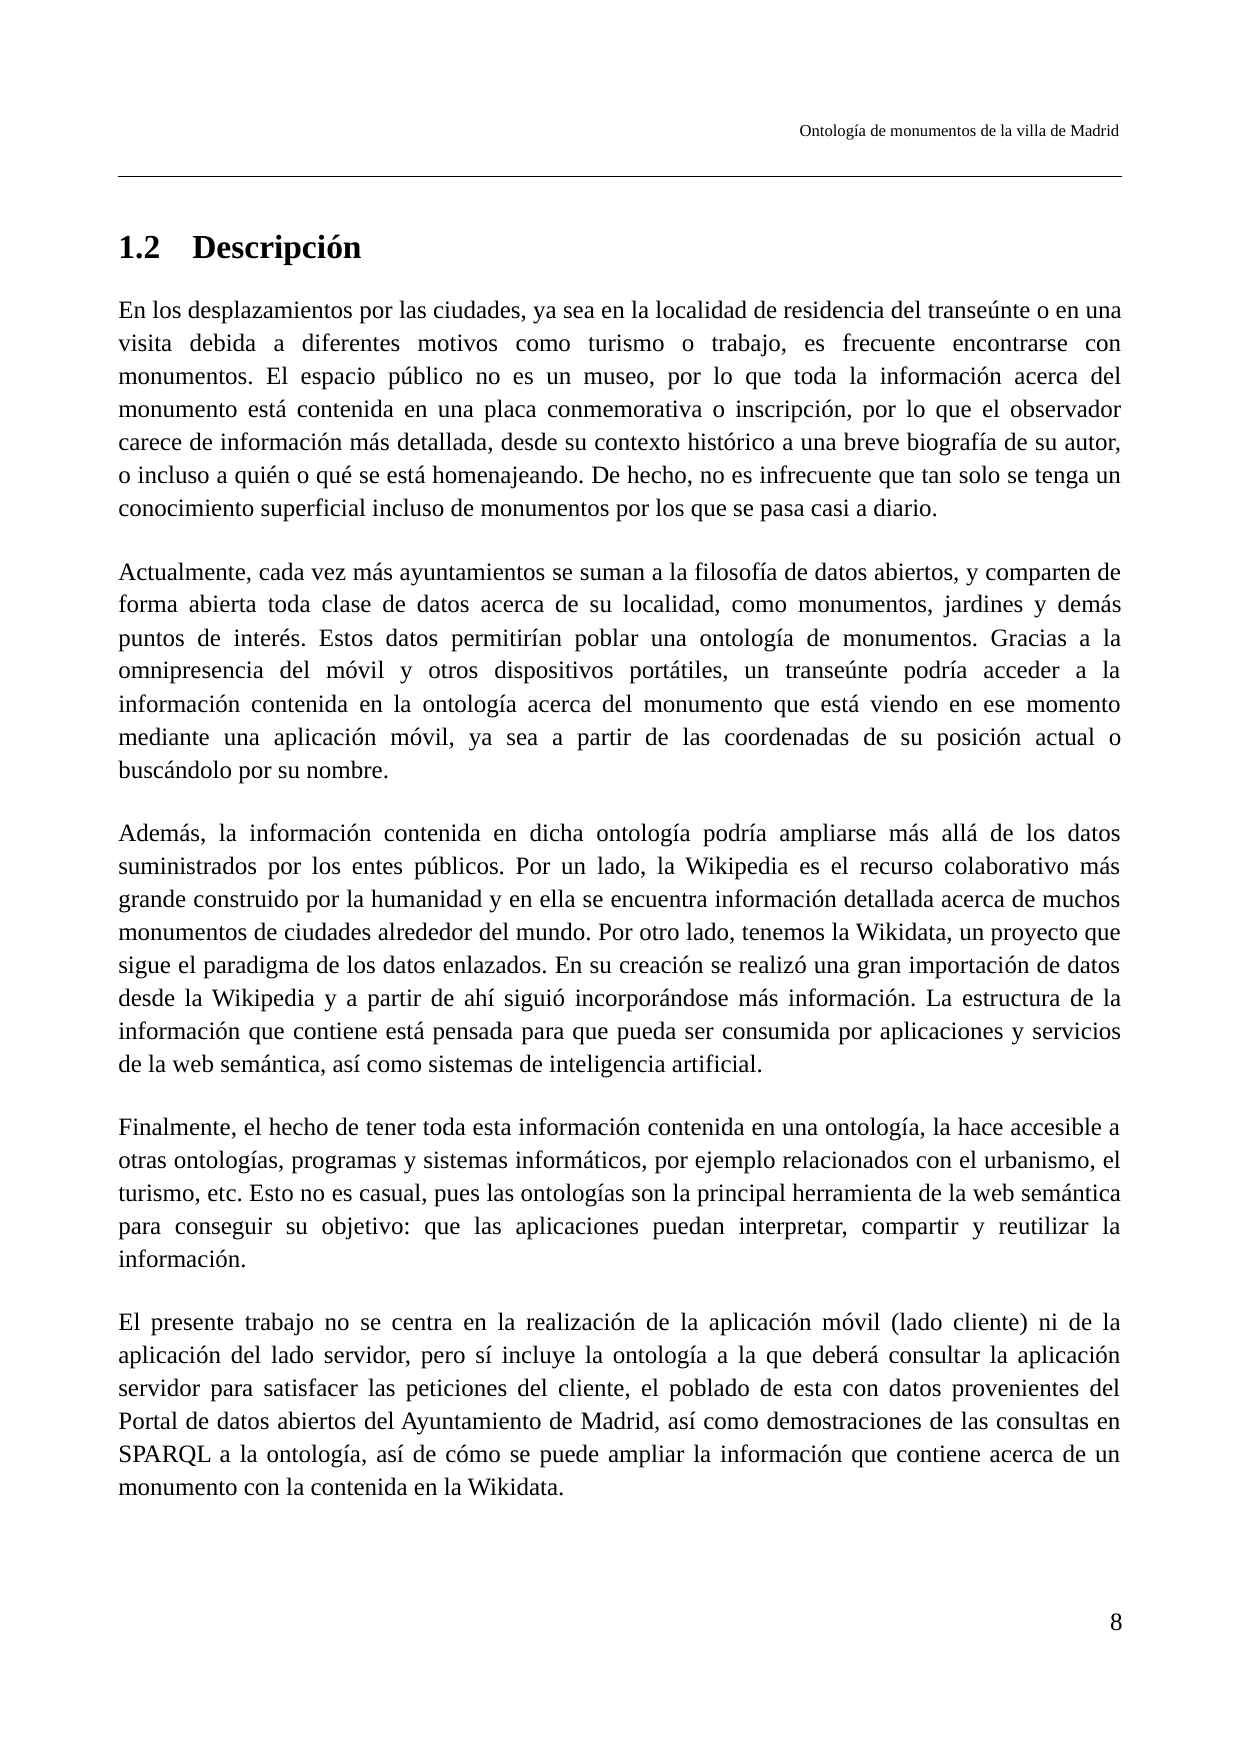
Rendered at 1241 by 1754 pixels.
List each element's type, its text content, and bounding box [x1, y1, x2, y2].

text En los desplazamientos por las ciudades, ya sea en la localidad de residencia del transeúnte o en una visita debida a diferentes motivos como turismo o trabajo, es frecuente encontrarse con monumentos. El espacio público no es un museo, por lo que toda la información acerca del monumento está contenida en una placa conmemorativa o inscripción, por lo que el observador carece de información más detallada, desde su contexto histórico a una breve biografía de su autor, o incluso a quién o qué se está homenajeando. De hecho, no es infrecuente que tan solo se tenga un conocimiento superficial incluso de monumentos por los que se pasa casi a diario. [118, 295, 1122, 522]
text Actualmente, cada vez más ayuntamientos se suman a la filosofía de datos abiertos, y comparten de forma abierta toda clase de datos acerca de su localidad, como monumentos, jardines y demás puntos de interés. Estos datos permitirían poblar una ontología de monumentos. Gracias a la omnipresencia del móvil y otros dispositivos portátiles, un transeúnte podría acceder a la información contenida en la ontología acerca del monumento que está viendo en ese momento mediante una aplicación móvil, ya sea a partir de las coordenadas de su posición actual o buscándolo por su nombre. [118, 557, 1122, 783]
text Además, la información contenida en dicha ontología podría ampliarse más allá de los datos suministrados por los entes públicos. Por un lado, la Wikipedia es el recurso colaborativo más grande construido por la humanidad y en ella se encuentra información detallada acerca de muchos monumentos de ciudades alrededor del mundo. Por otro lado, tenemos la Wikidata, un proyecto que sigue el paradigma de los datos enlazados. En su creación se realizó una gran importación de datos desde la Wikipedia y a partir de ahí siguió incorporándose más información. La estructura de la información que contiene está pensada para que pueda ser consumida por aplicaciones y servicios de la web semántica, así como sistemas de inteligencia artificial. [118, 818, 1122, 1078]
text El presente trabajo no se centra en la realización de la aplicación móvil (lado cliente) ni de la aplicación del lado servidor, pero sí incluye la ontología a la que deberá consultar la aplicación servidor para satisfacer las peticiones del cliente, el poblado de esta con datos provenientes del Portal de datos abiertos del Ayuntamiento de Madrid, así como demostraciones de las consultas en SPARQL a la ontología, así de cómo se puede ampliar la información que contiene acerca de un monumento con la contenida en la Wikidata. [118, 1307, 1122, 1501]
subtitle Descripción [118, 227, 1122, 265]
text Finalmente, el hecho de tener toda esta información contenida en una ontología, la hace accesible a otras ontologías, programas y sistemas informáticos, por ejemplo relacionados con el urbanismo, el turismo, etc. Esto no es casual, pues las ontologías son la principal herramienta de la web semántica para conseguir su objetivo: que las aplicaciones puedan interpretar, compartir y reutilizar la información. [118, 1112, 1122, 1273]
